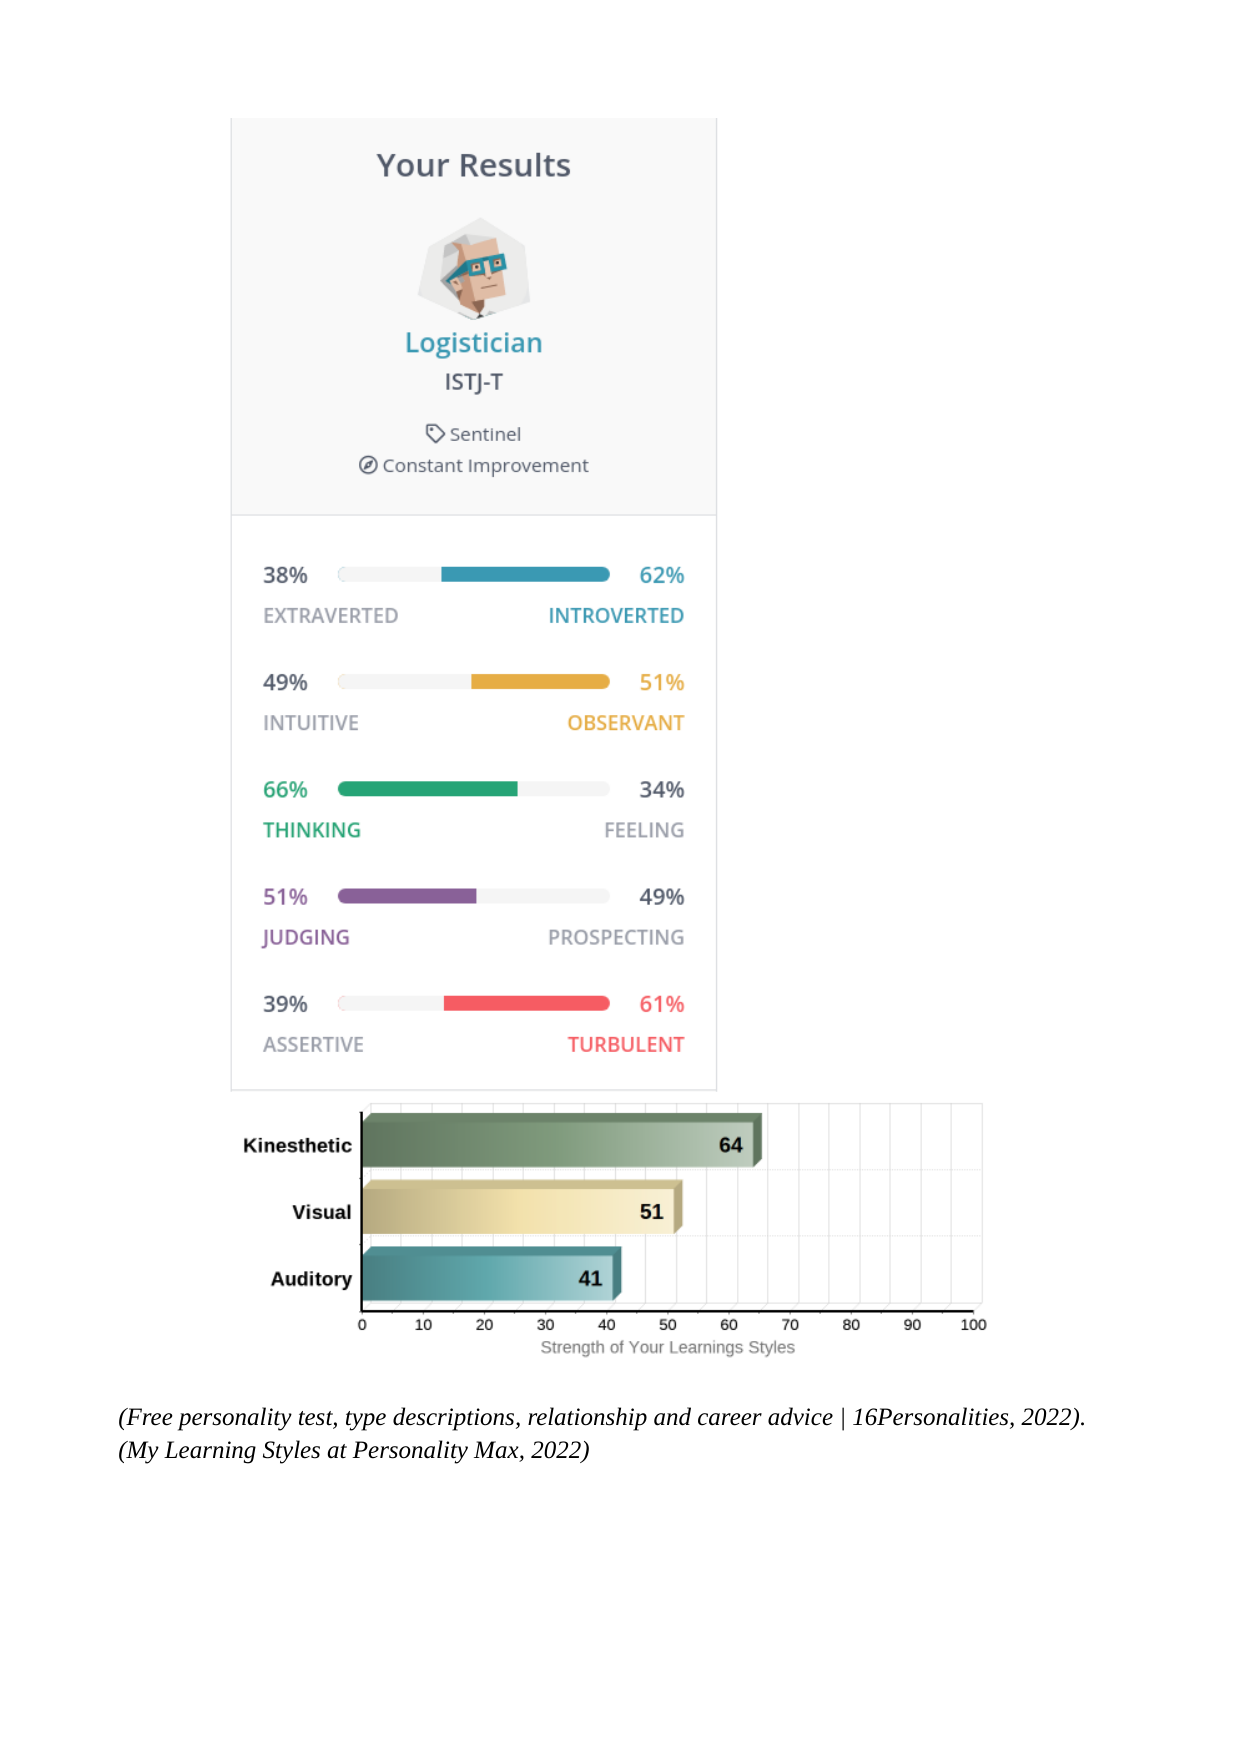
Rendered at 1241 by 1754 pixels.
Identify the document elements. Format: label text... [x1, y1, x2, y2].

text (Free personality test, type descriptions, relationship and career advice | 16Personalities, 2022). [118, 1402, 1122, 1431]
picture [222, 118, 1018, 1365]
text (My Learning Styles at Personality Max, 2022) [118, 1435, 1122, 1464]
